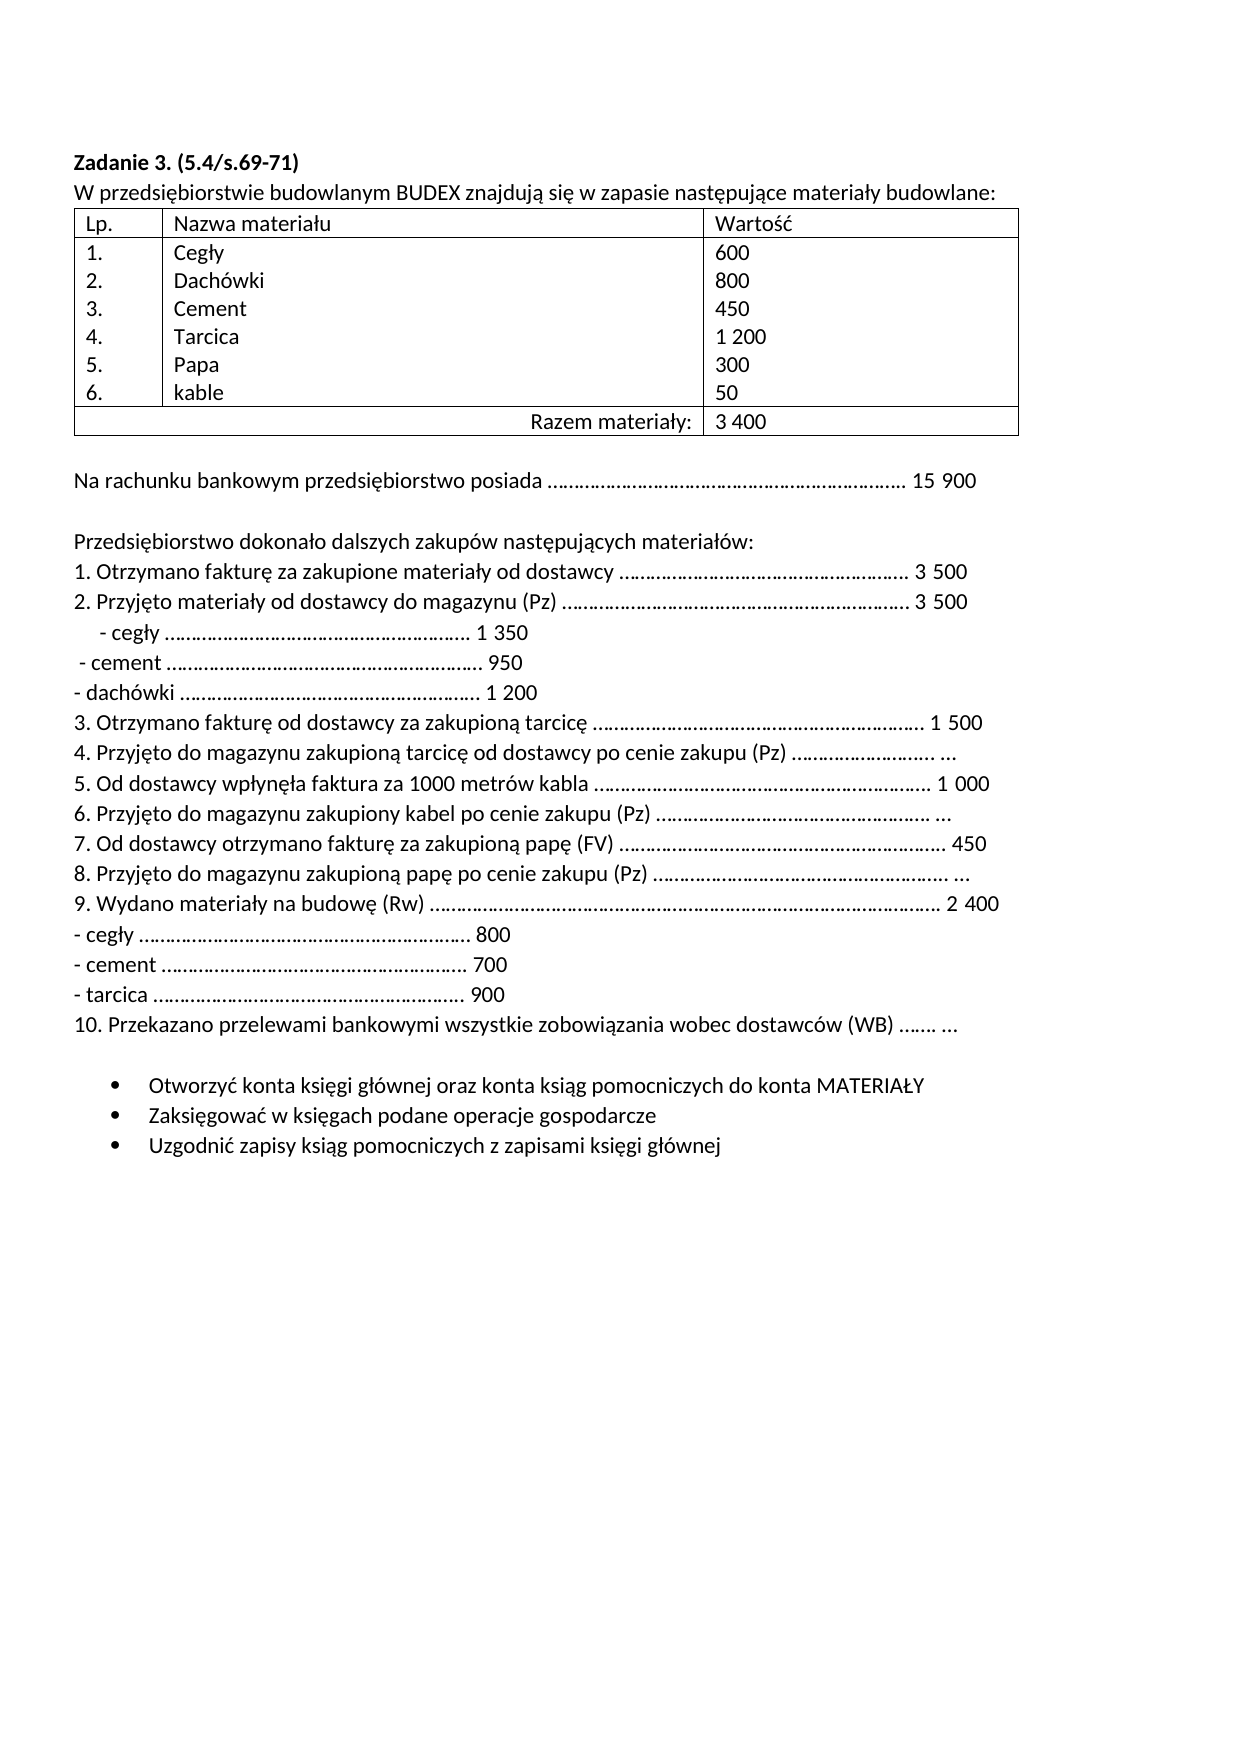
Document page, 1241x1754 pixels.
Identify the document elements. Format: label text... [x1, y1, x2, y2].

text 9. Wydano materiały na budowę (Rw) ……………………………………………………………………………………. 2 400 [74, 889, 1180, 917]
text 6. Przyjęto do magazynu zakupiony kabel po cenie zakupu (Pz) ……………………………………………. … [74, 799, 1180, 827]
table_header Wartość [704, 209, 1018, 237]
table_header Nazwa materiału [163, 209, 703, 237]
text 4. Przyjęto do magazynu zakupioną tarcicę od dostawcy po cenie zakupu (Pz) ……………………... … [74, 738, 1180, 766]
text - cement …………………………………………………… 950 [74, 648, 1180, 676]
table_cell 1. 2. 3. 4. 5. 6. [75, 238, 162, 406]
text 8. Przyjęto do magazynu zakupioną papę po cenie zakupu (Pz) ……………………………………………….. … [74, 859, 1180, 887]
table_header Lp. [75, 209, 162, 237]
table_cell Cegły Dachówki Cement Tarcica Papa kable [163, 238, 703, 406]
text - dachówki ………………………………………………… 1 200 [74, 678, 1180, 706]
text Przedsiębiorstwo dokonało dalszych zakupów następujących materiałów: [74, 527, 1180, 555]
list Zaksięgować w księgach podane operacje gospodarcze [111, 1101, 1180, 1129]
table_cell 600 800 450 1 200 300 50 [704, 238, 1018, 406]
text 2. Przyjęto materiały od dostawcy do magazynu (Pz) ………………………………………………………… 3 500 [74, 587, 1180, 615]
text - cement …………………………………………………. 700 [74, 950, 1180, 978]
text - tarcica ………………………………………………….. 900 [74, 980, 1180, 1008]
list Uzgodnić zapisy ksiąg pomocniczych z zapisami księgi głównej [111, 1131, 1180, 1159]
text 7. Od dostawcy otrzymano fakturę za zakupioną papę (FV) …………………………………………………….. 450 [74, 829, 1180, 857]
table_cell 3 400 [704, 407, 1018, 435]
text - cegły …………………………………………………. 1 350 [74, 618, 1180, 646]
text 10. Przekazano przelewami bankowymi wszystkie zobowiązania wobec dostawców (WB) ……. … [74, 1010, 1180, 1038]
table_cell Razem materiały: [75, 407, 703, 435]
text W przedsiębiorstwie budowlanym BUDEX znajdują się w zapasie następujące materiały budowlane: [74, 178, 1180, 206]
text Zadanie 3. (5.4/s.69-71) [74, 148, 1180, 176]
text - cegły ……………………………………………………… 800 [74, 920, 1180, 948]
text 1. Otrzymano fakturę za zakupione materiały od dostawcy ………………………………………………. 3 500 [74, 557, 1180, 585]
text 5. Od dostawcy wpłynęła faktura za 1000 metrów kabla ………………………………………………………. 1 000 [74, 769, 1180, 797]
text Na rachunku bankowym przedsiębiorstwo posiada ………………………………………………………….. 15 900 [74, 467, 1180, 494]
text 3. Otrzymano fakturę od dostawcy za zakupioną tarcicę ……………………………………………………… 1 500 [74, 708, 1180, 736]
list Otworzyć konta księgi głównej oraz konta ksiąg pomocniczych do konta MATERIAŁY [111, 1071, 1180, 1099]
